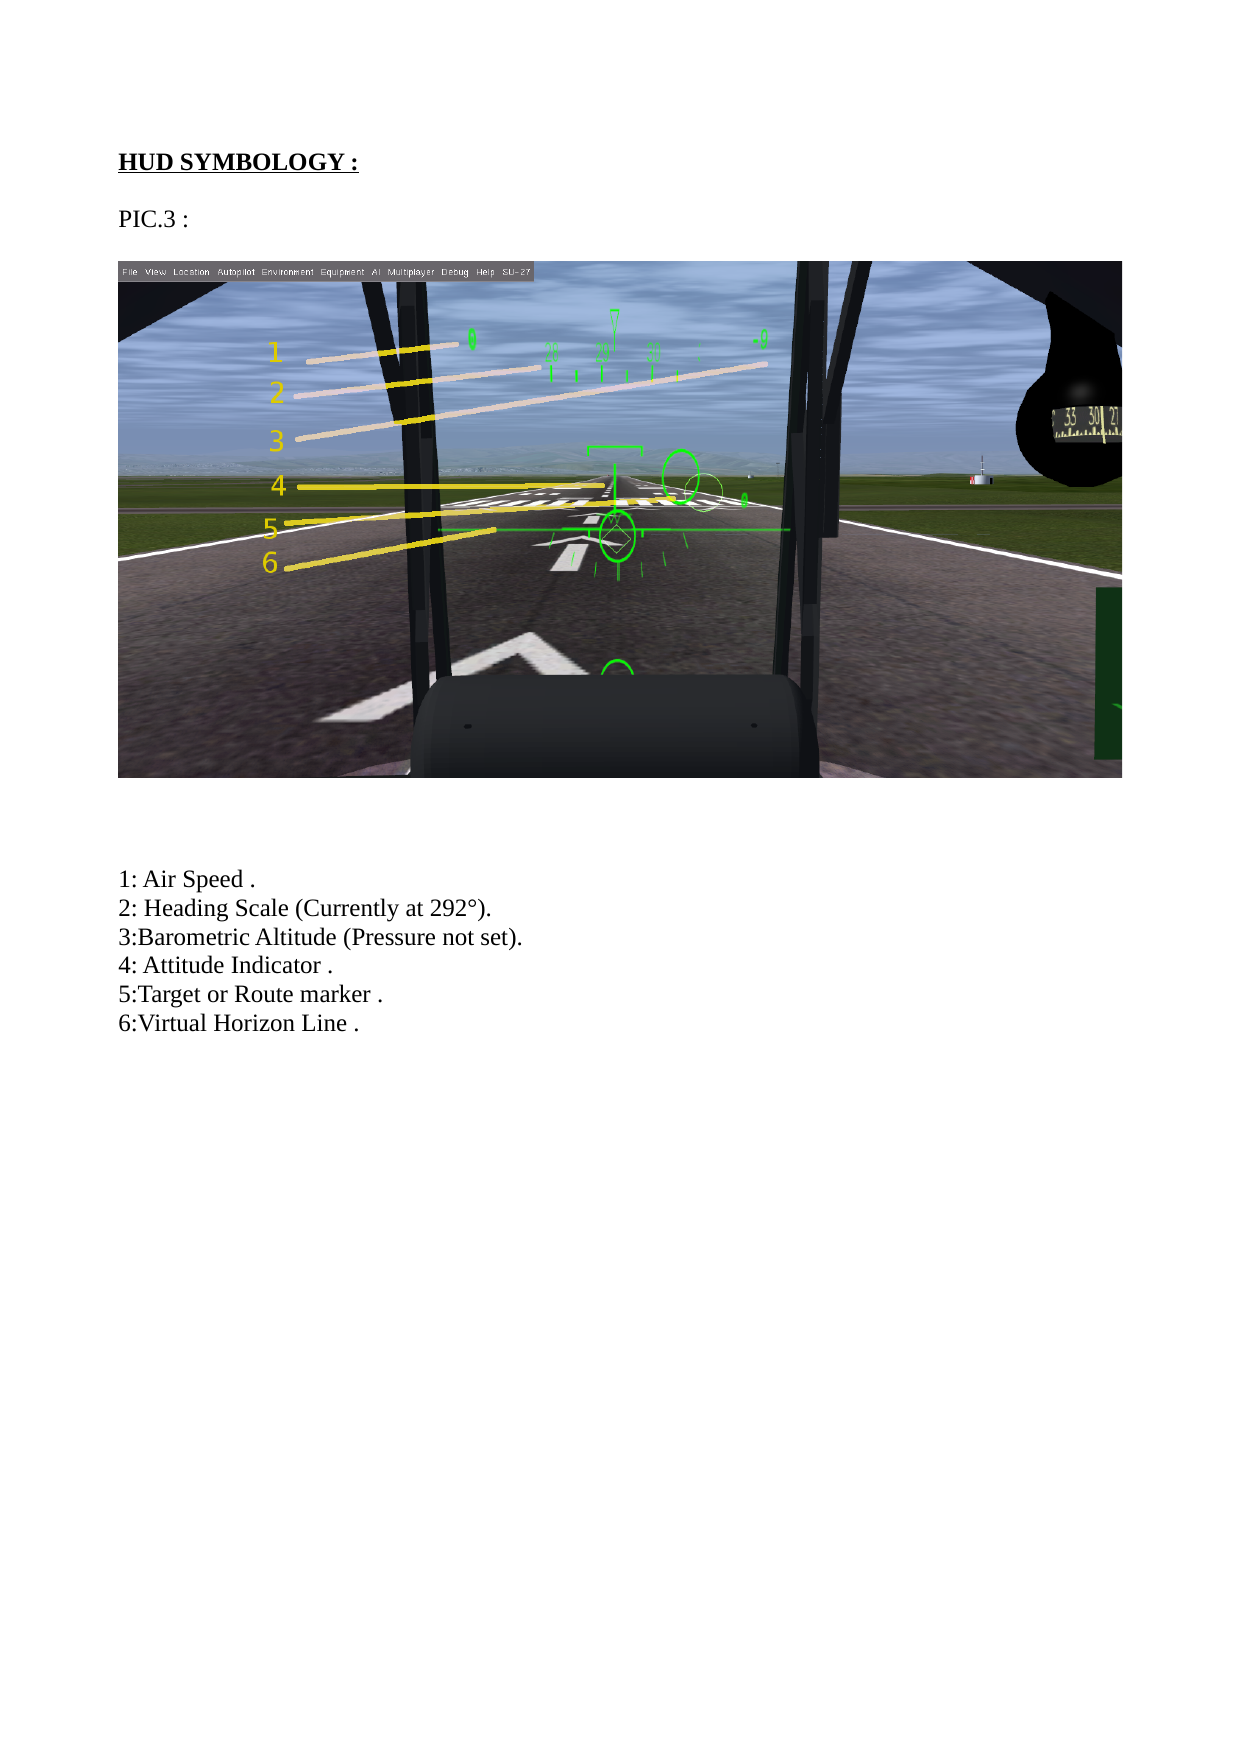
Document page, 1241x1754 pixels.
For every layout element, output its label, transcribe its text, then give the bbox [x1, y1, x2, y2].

text PIC.3 : [118, 204, 1122, 233]
text 5:Target or Route marker . [118, 979, 1122, 1008]
text 4: Attitude Indicator . [118, 950, 1122, 979]
text HUD SYMBOLOGY : [118, 147, 1122, 176]
text 3:Barometric Altitude (Pressure not set). [118, 922, 1122, 950]
picture [118, 261, 1123, 778]
text 6:Virtual Horizon Line . [118, 1008, 1122, 1037]
text 2: Heading Scale (Currently at 292°). [118, 893, 1122, 922]
text 1: Air Speed . [118, 864, 1122, 893]
